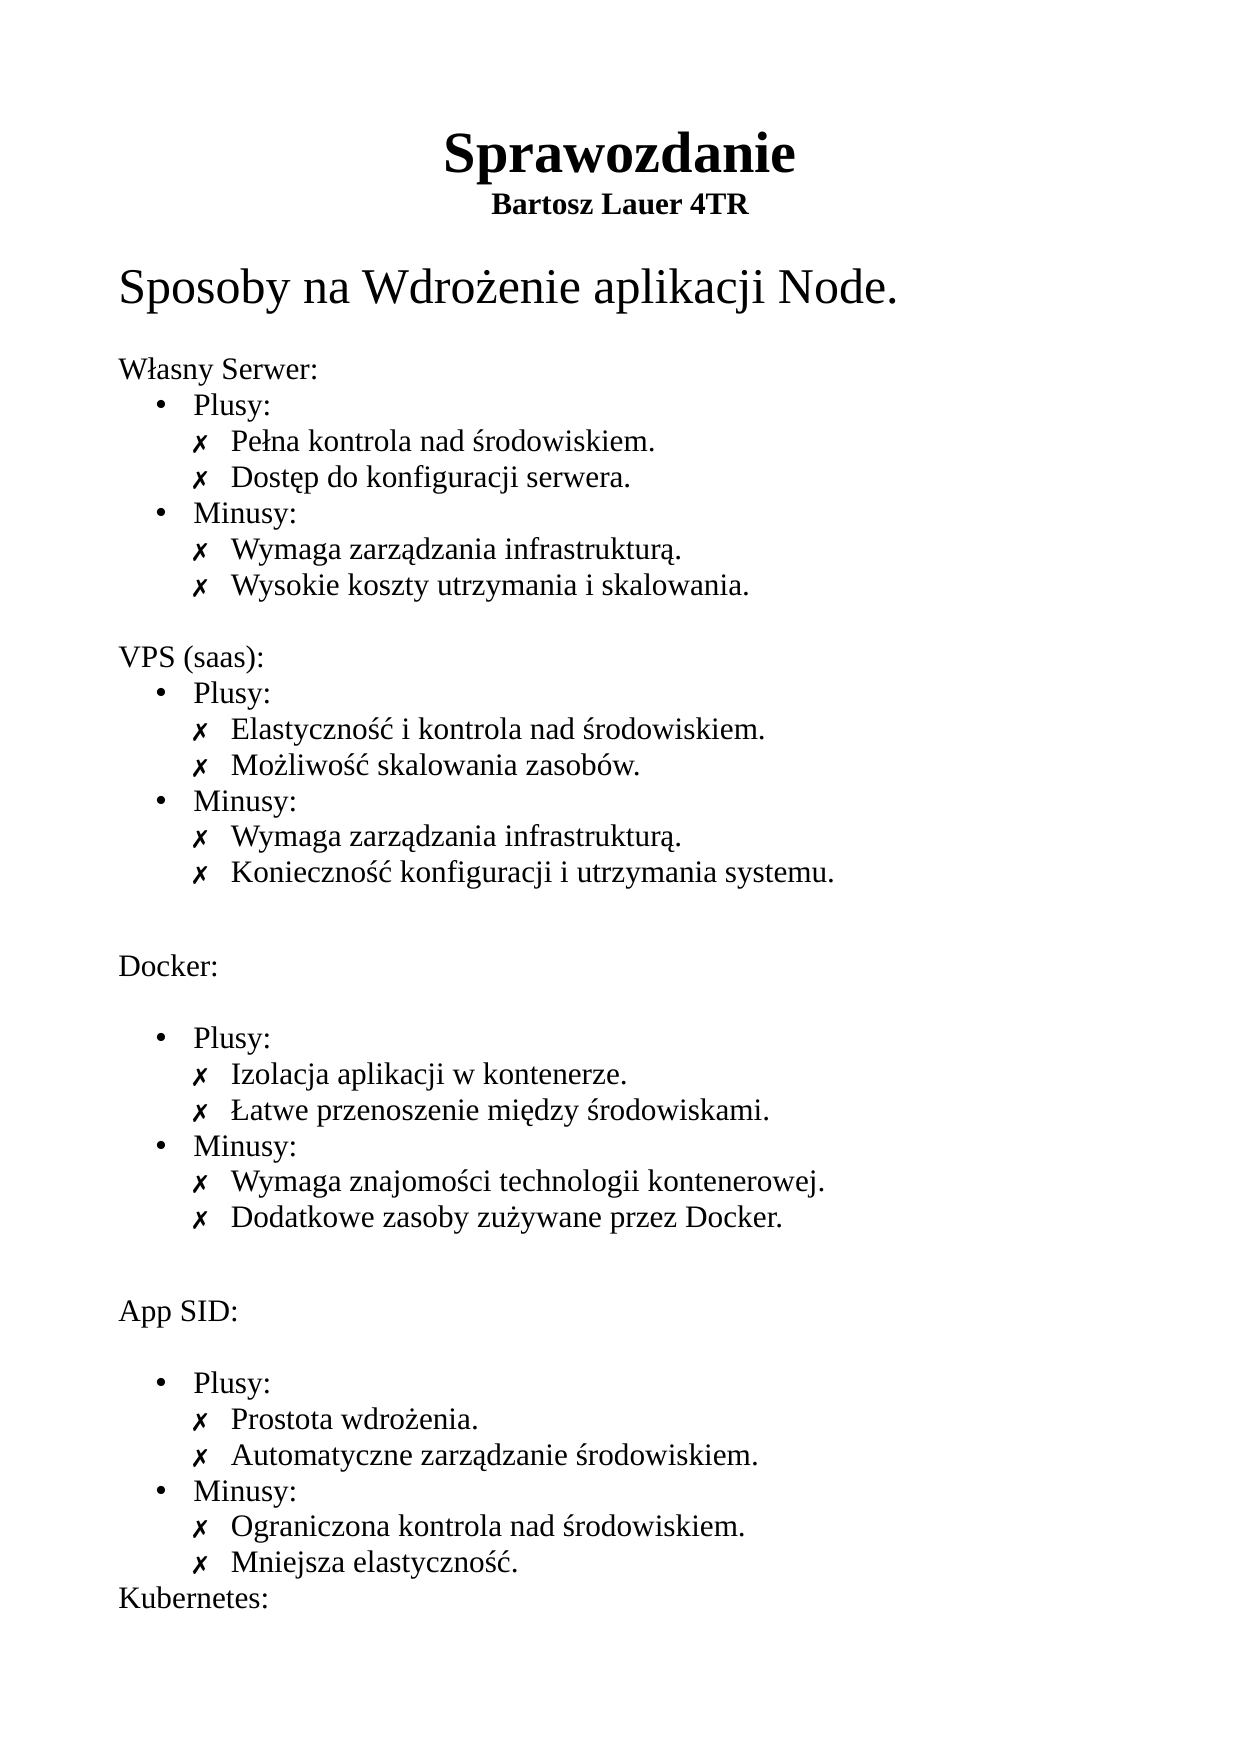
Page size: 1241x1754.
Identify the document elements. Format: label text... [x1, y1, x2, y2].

list Minusy: [156, 1472, 1122, 1508]
list Plusy: [156, 674, 1122, 710]
list Elastyczność i kontrola nad środowiskiem. [193, 710, 1122, 746]
list Wysokie koszty utrzymania i skalowania. [193, 566, 1122, 602]
list Prostota wdrożenia. [193, 1400, 1122, 1436]
list Łatwe przenoszenie między środowiskami. [193, 1091, 1122, 1127]
text Bartosz Lauer 4TR [118, 185, 1122, 221]
list Możliwość skalowania zasobów. [193, 746, 1122, 782]
list Automatyczne zarządzanie środowiskiem. [193, 1436, 1122, 1472]
list Konieczność konfiguracji i utrzymania systemu. [193, 854, 1122, 889]
text App SID: [118, 1292, 1122, 1328]
text VPS (saas): [118, 638, 1122, 674]
text Docker: [118, 947, 1122, 983]
list Wymaga znajomości technologii kontenerowej. [193, 1163, 1122, 1199]
list Pełna kontrola nad środowiskiem. [193, 422, 1122, 458]
list Mniejsza elastyczność. [193, 1544, 1122, 1579]
text Kubernetes: [118, 1579, 1122, 1616]
list Dostęp do konfiguracji serwera. [193, 458, 1122, 494]
list Minusy: [156, 1127, 1122, 1163]
list Wymaga zarządzania infrastrukturą. [193, 530, 1122, 566]
list Dodatkowe zasoby zużywane przez Docker. [193, 1199, 1122, 1234]
text Własny Serwer: [118, 351, 1122, 386]
list Minusy: [156, 782, 1122, 818]
list Ograniczona kontrola nad środowiskiem. [193, 1508, 1122, 1544]
list Izolacja aplikacji w kontenerze. [193, 1055, 1122, 1091]
list Minusy: [156, 494, 1122, 530]
list Wymaga zarządzania infrastrukturą. [193, 818, 1122, 854]
list Plusy: [156, 386, 1122, 422]
list Plusy: [156, 1019, 1122, 1055]
text Sposoby na Wdrożenie aplikacji Node. [118, 257, 1122, 314]
text Sprawozdanie [118, 118, 1122, 185]
list Plusy: [156, 1364, 1122, 1400]
